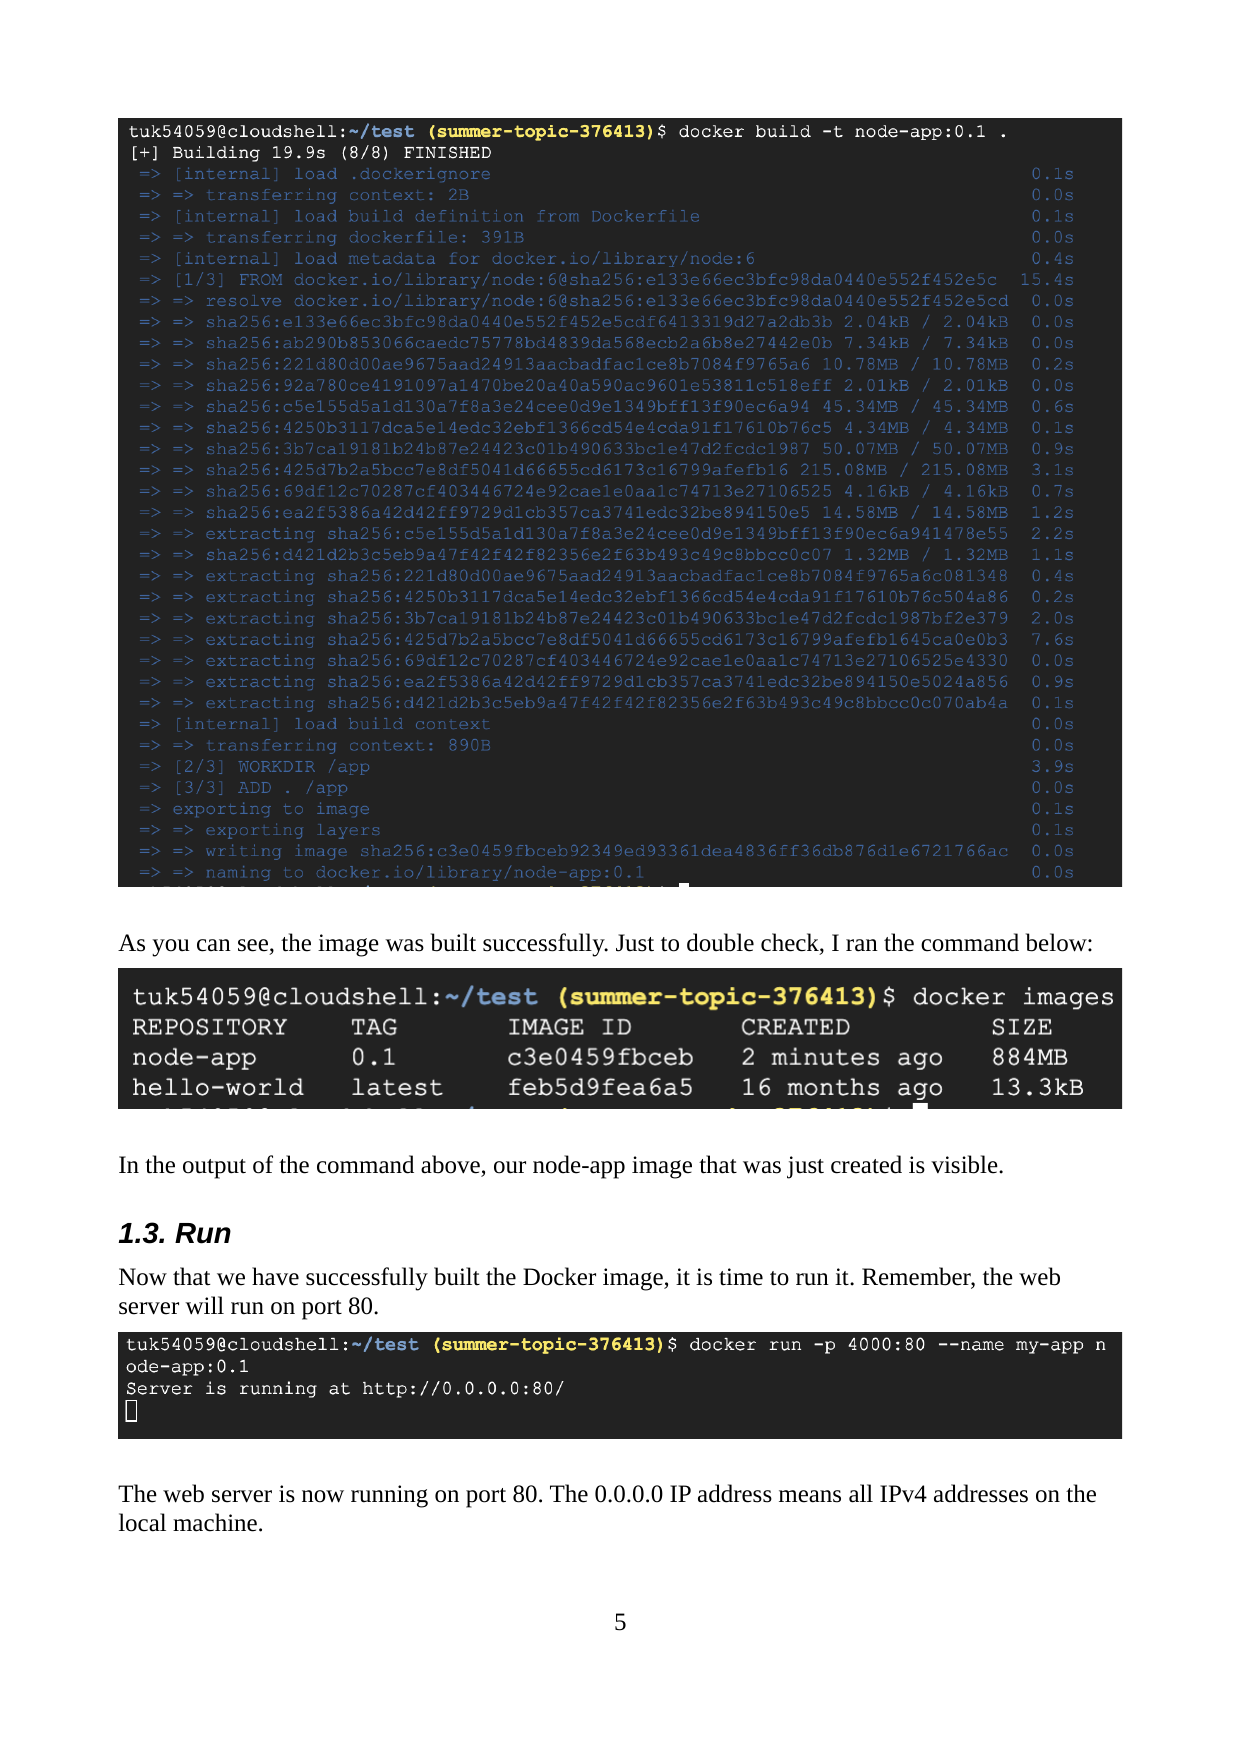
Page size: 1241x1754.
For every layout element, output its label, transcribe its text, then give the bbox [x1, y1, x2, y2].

text The web server is now running on port 80. The 0.0.0.0 IP address means all IPv4 addresses on the local machine. [118, 1479, 1122, 1537]
text In the output of the command above, our node-app image that was just created is visible. [118, 1150, 1122, 1179]
text Now that we have successfully built the Docker image, it is time to run it. Remember, the web server will run on port 80. [118, 1262, 1122, 1320]
text As you can see, the image was built successfully. Just to double check, I ran the command below: [118, 928, 1122, 956]
subtitle Run [118, 1216, 1122, 1250]
